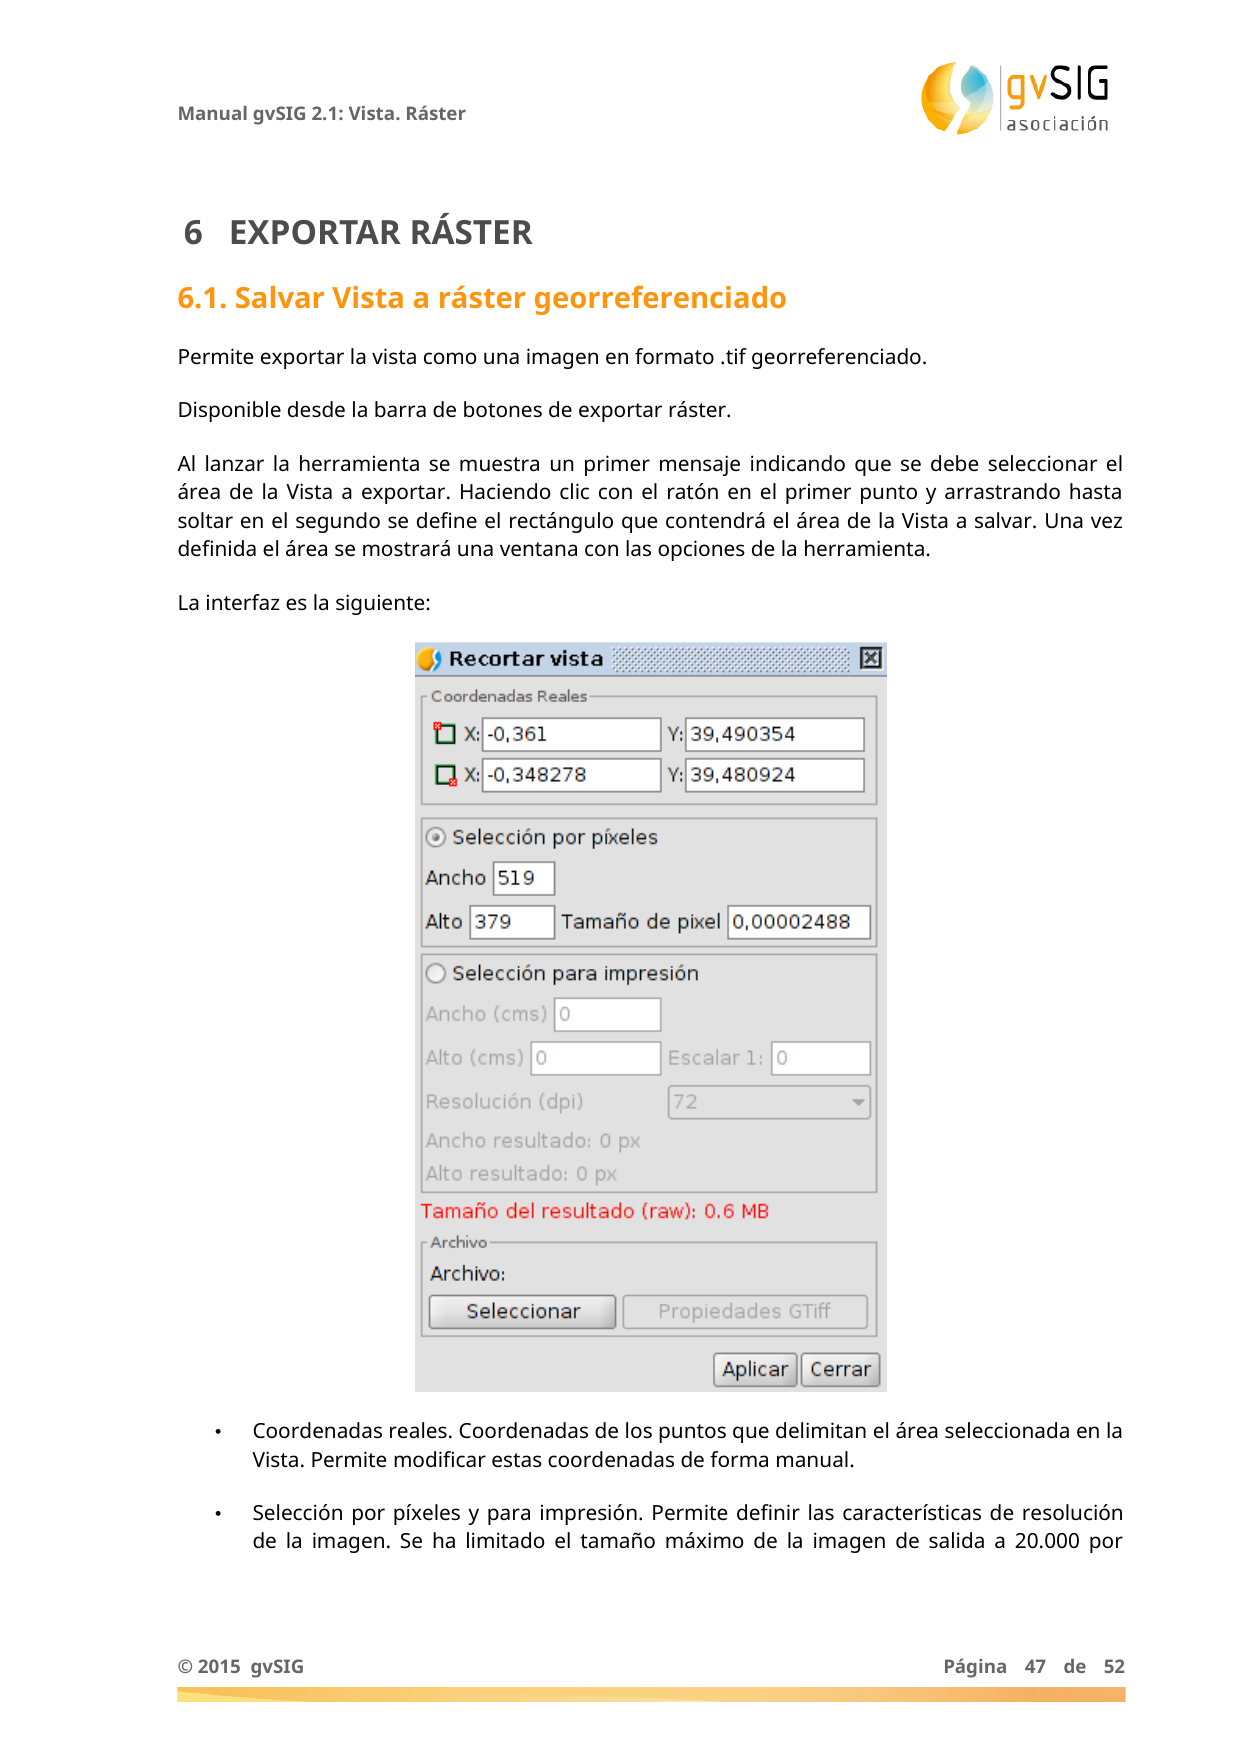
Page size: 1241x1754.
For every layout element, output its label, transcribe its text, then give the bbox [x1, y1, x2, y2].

picture [415, 641, 887, 1392]
subtitle 6.1. Salvar Vista a ráster georreferenciado [177, 277, 1125, 317]
list Selección por píxeles y para impresión. Permite definir las características de resolución de la imagen. Se ha limitado el tamaño máximo de la imagen de salida a 20.000 por [215, 1498, 1125, 1555]
text Permite exportar la vista como una imagen en formato .tif georreferenciado. [177, 342, 1125, 371]
list Coordenadas reales. Coordenadas de los puntos que delimitan el área seleccionada en la Vista. Permite modificar estas coordenadas de forma manual. [215, 1416, 1125, 1473]
subtitle EXPORTAR RÁSTER [183, 208, 1125, 254]
picture [177, 1687, 1126, 1702]
text La interfaz es la siguiente: [177, 588, 1125, 616]
text Al lanzar la herramienta se muestra un primer mensaje indicando que se debe seleccionar el área de la Vista a exportar. Haciendo clic con el ratón en el primer punto y arrastrando hasta soltar en el segundo se define el rectángulo que contendrá el área de la Vista a salvar. Una vez definida el área se mostrará una ventana con las opciones de la herramienta. [177, 449, 1125, 563]
picture [902, 47, 1122, 148]
text Disponible desde la barra de botones de exportar ráster. [177, 396, 1125, 424]
